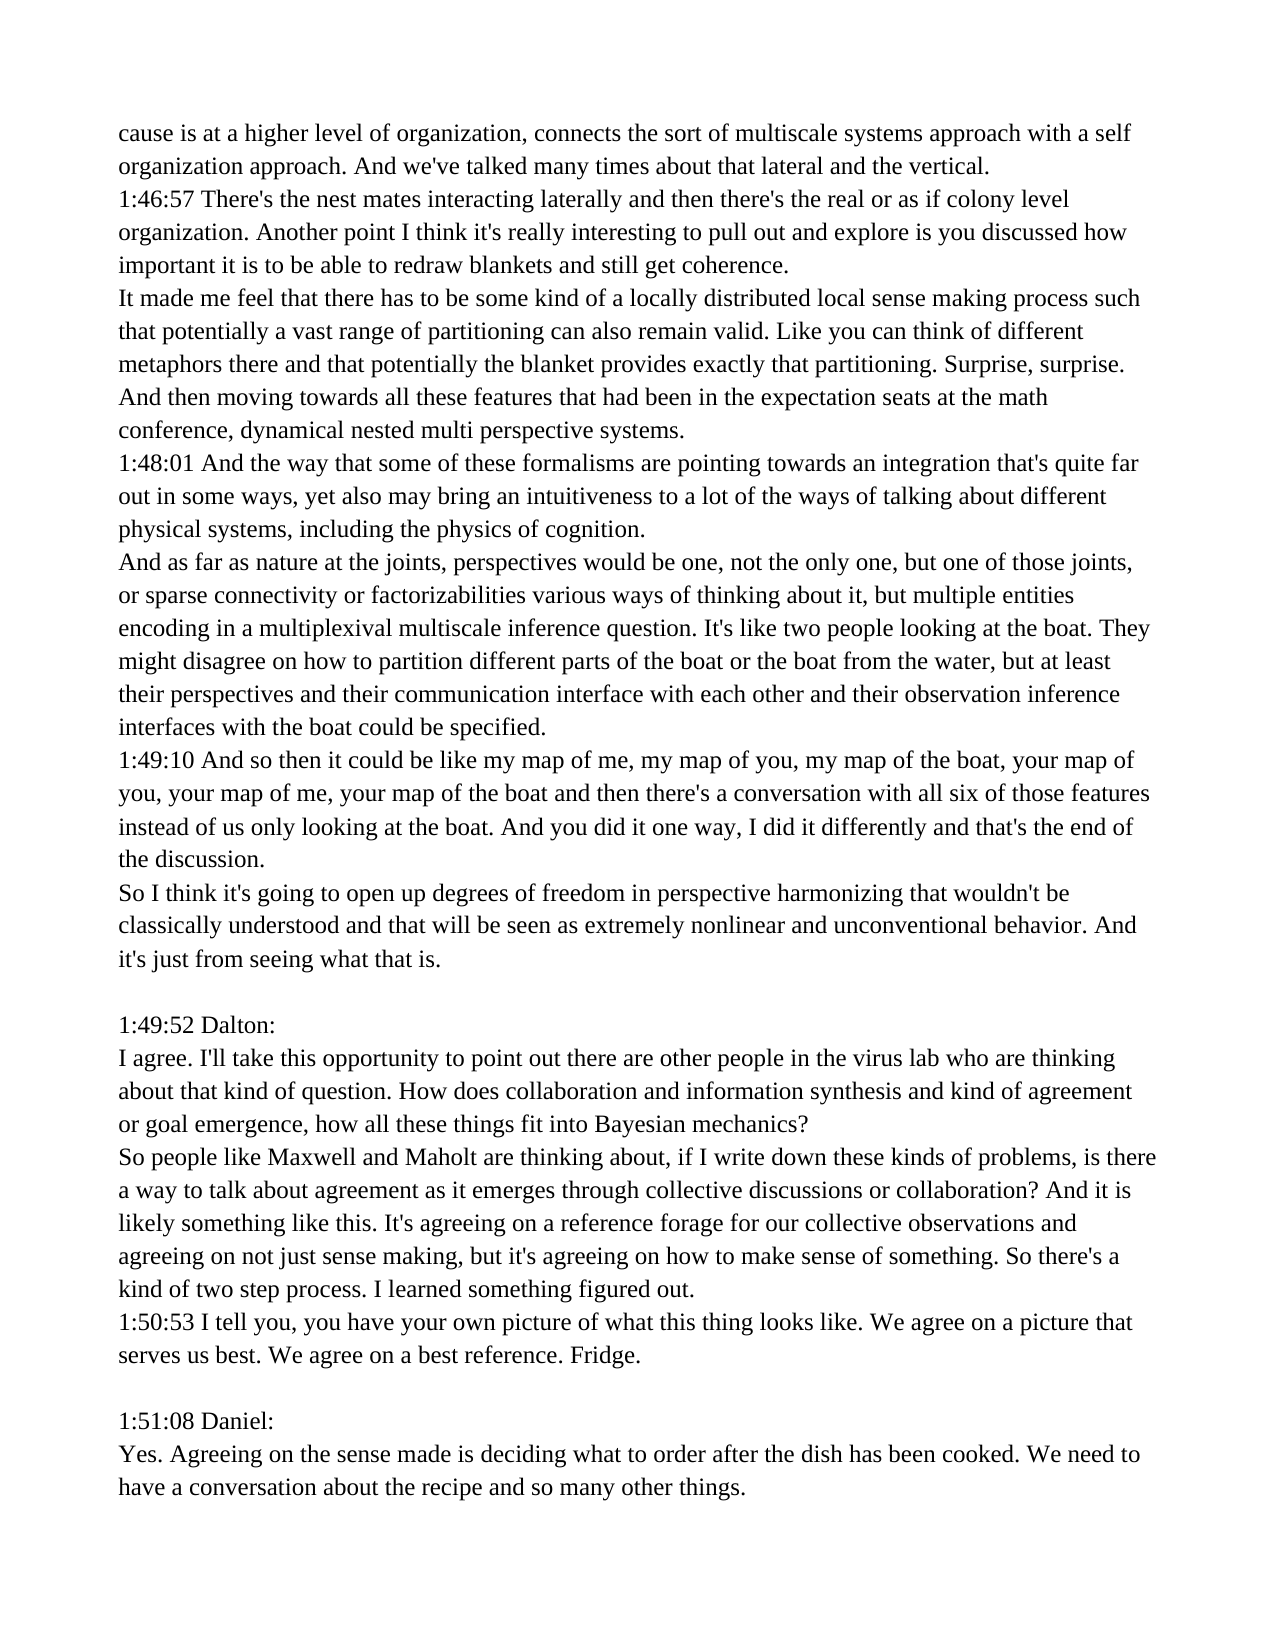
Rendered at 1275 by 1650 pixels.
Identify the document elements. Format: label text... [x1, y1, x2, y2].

text And as far as nature at the joints, perspectives would be one, not the only one, but one of those joints, or sparse connectivity or factorizabilities various ways of thinking about it, but multiple entities encoding in a multiplexival multiscale inference question. It's like two people looking at the boat. They might disagree on how to partition different parts of the boat or the boat from the water, but at least their perspectives and their communication interface with each other and their observation inference interfaces with the boat could be specified. [118, 547, 1157, 741]
text 1:49:52 Dalton: [118, 1010, 1157, 1038]
text So I think it's going to open up degrees of freedom in perspective harmonizing that wouldn't be classically understood and that will be seen as extremely nonlinear and unconventional behavior. And it's just from seeing what that is. [118, 878, 1157, 972]
text cause is at a higher level of organization, connects the sort of multiscale systems approach with a self organization approach. And we've talked many times about that lateral and the vertical. [118, 118, 1157, 180]
text Yes. Agreeing on the sense made is deciding what to order after the dish has been cooked. We need to have a conversation about the recipe and so many other things. [118, 1439, 1157, 1501]
text 1:48:01 And the way that some of these formalisms are pointing towards an integration that's quite far out in some ways, yet also may bring an intuitiveness to a lot of the ways of talking about different physical systems, including the physics of cognition. [118, 448, 1157, 543]
text I agree. I'll take this opportunity to point out there are other people in the virus lab who are thinking about that kind of question. How does collaboration and information synthesis and kind of agreement or goal emergence, how all these things fit into Bayesian mechanics? [118, 1043, 1157, 1137]
text 1:46:57 There's the nest mates interacting laterally and then there's the real or as if colony level organization. Another point I think it's really interesting to pull out and explore is you discussed how important it is to be able to redraw blankets and still get coherence. [118, 184, 1157, 279]
text It made me feel that there has to be some kind of a locally distributed local sense making process such that potentially a vast range of partitioning can also remain valid. Like you can think of different metaphors there and that potentially the blanket provides exactly that partitioning. Surprise, surprise. And then moving towards all these features that had been in the expectation seats at the math conference, dynamical nested multi perspective systems. [118, 283, 1157, 444]
text 1:49:10 And so then it could be like my map of me, my map of you, my map of the boat, your map of you, your map of me, your map of the boat and then there's a conversation with all six of those features instead of us only looking at the boat. And you did it one way, I did it differently and that's the end of the discussion. [118, 746, 1157, 873]
text 1:51:08 Daniel: [118, 1406, 1157, 1435]
text 1:50:53 I tell you, you have your own picture of what this thing looks like. We agree on a picture that serves us best. We agree on a best reference. Fridge. [118, 1307, 1157, 1369]
text So people like Maxwell and Maholt are thinking about, if I write down these kinds of problems, is there a way to talk about agreement as it emerges through collective discussions or collaboration? And it is likely something like this. It's agreeing on a reference forage for our collective observations and agreeing on not just sense making, but it's agreeing on how to make sense of something. So there's a kind of two step process. I learned something figured out. [118, 1142, 1157, 1303]
